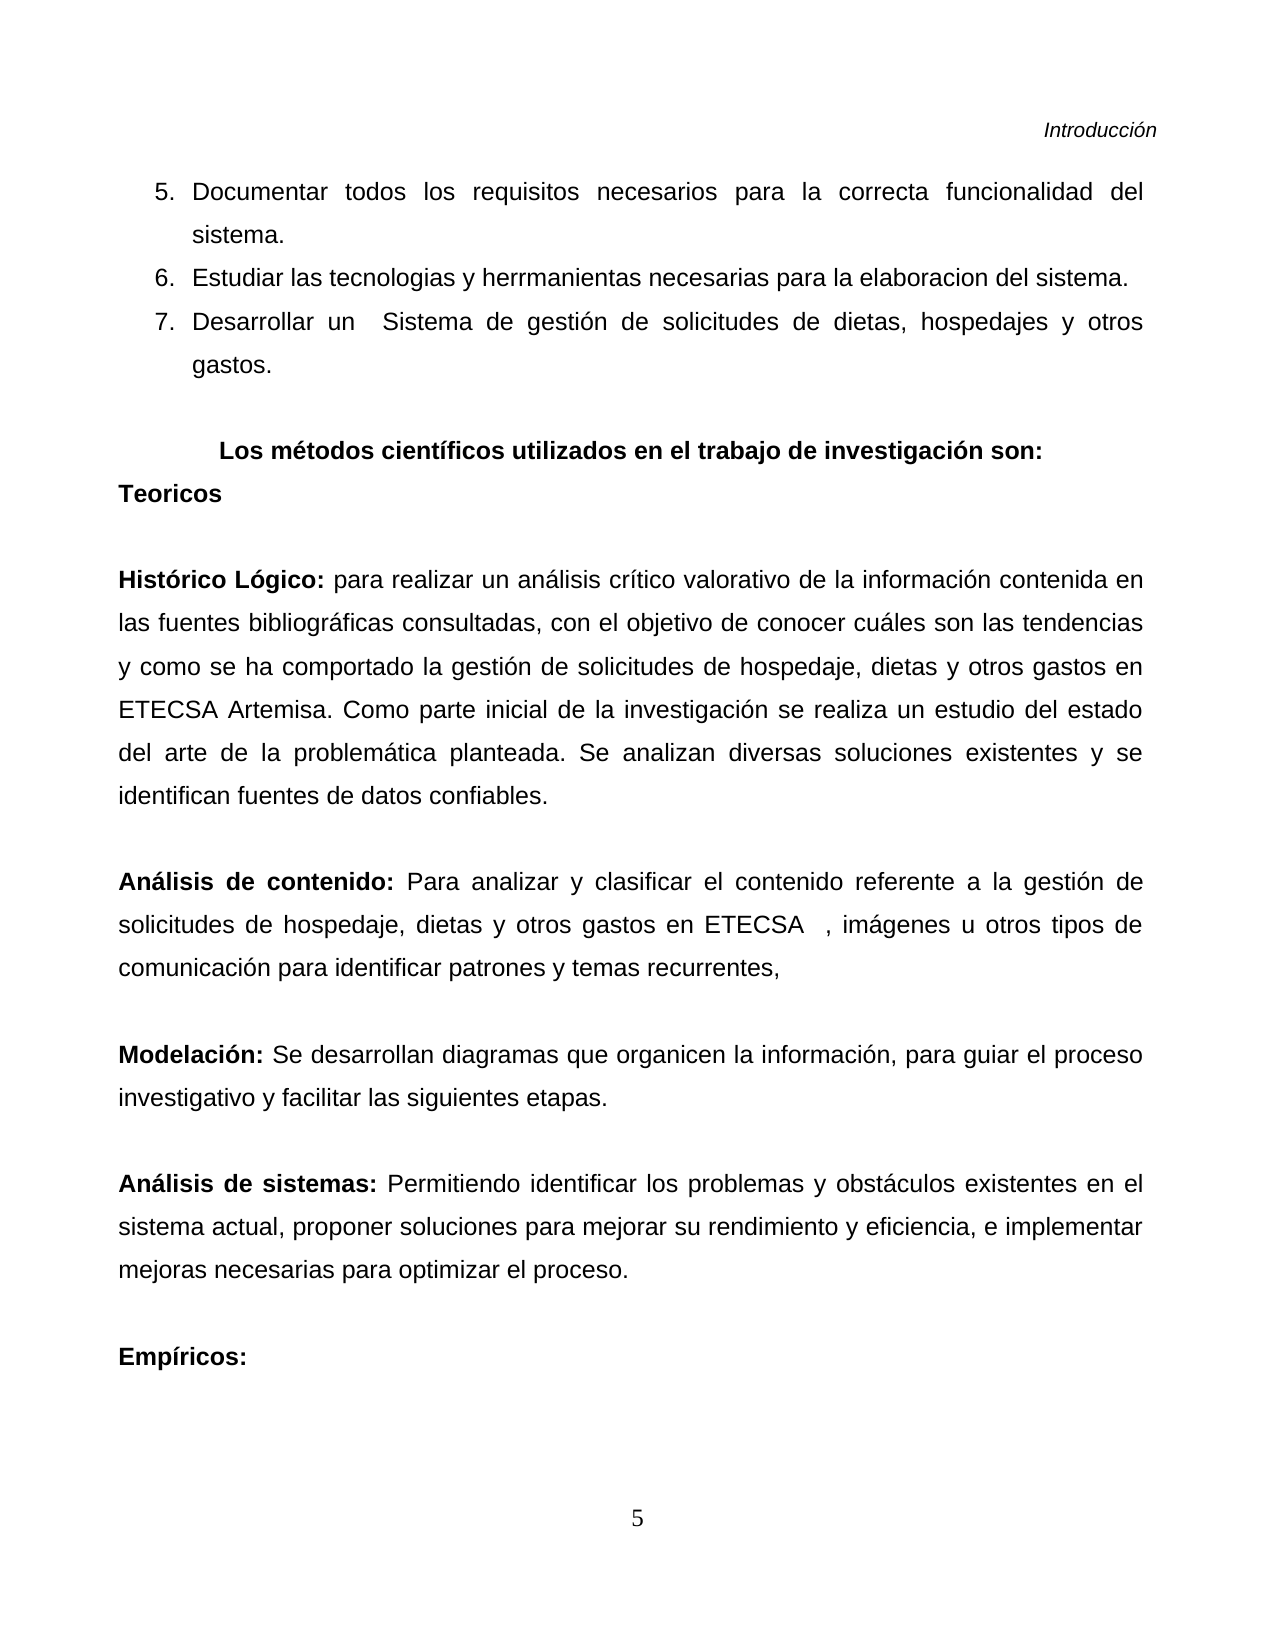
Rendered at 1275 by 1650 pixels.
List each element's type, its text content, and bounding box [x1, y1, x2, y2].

text Empíricos: [118, 1341, 1157, 1370]
list Documentar todos los requisitos necesarios para la correcta funcionalidad del sistema. [154, 177, 1145, 249]
text Teoricos [118, 479, 1145, 508]
text Los métodos científicos utilizados en el trabajo de investigación son: [118, 436, 1145, 464]
text Modelación: Se desarrollan diagramas que organicen la información, para guiar el proceso investigativo y facilitar las siguientes etapas. [118, 1039, 1145, 1111]
text Análisis de sistemas: Permitiendo identificar los problemas y obstáculos existentes en el sistema actual, proponer soluciones para mejorar su rendimiento y eficiencia, e implementar mejoras necesarias para optimizar el proceso. [118, 1169, 1145, 1284]
text Análisis de contenido: Para analizar y clasificar el contenido referente a la gestión de solicitudes de hospedaje, dietas y otros gastos en ETECSA , imágenes u otros tipos de comunicación para identificar patrones y temas recurrentes, [118, 867, 1145, 982]
text Histórico Lógico: para realizar un análisis crítico valorativo de la información contenida en las fuentes bibliográficas consultadas, con el objetivo de conocer cuáles son las tendencias y como se ha comportado la gestión de solicitudes de hospedaje, dietas y otros gastos en ETECSA Artemisa. Como parte inicial de la investigación se realiza un estudio del estado del arte de la problemática planteada. Se analizan diversas soluciones existentes y se identifican fuentes de datos confiables. [118, 565, 1145, 809]
list Desarrollar un Sistema de gestión de solicitudes de dietas, hospedajes y otros gastos. [154, 306, 1145, 378]
list Estudiar las tecnologias y herrmanientas necesarias para la elaboracion del sistema. [154, 263, 1145, 292]
